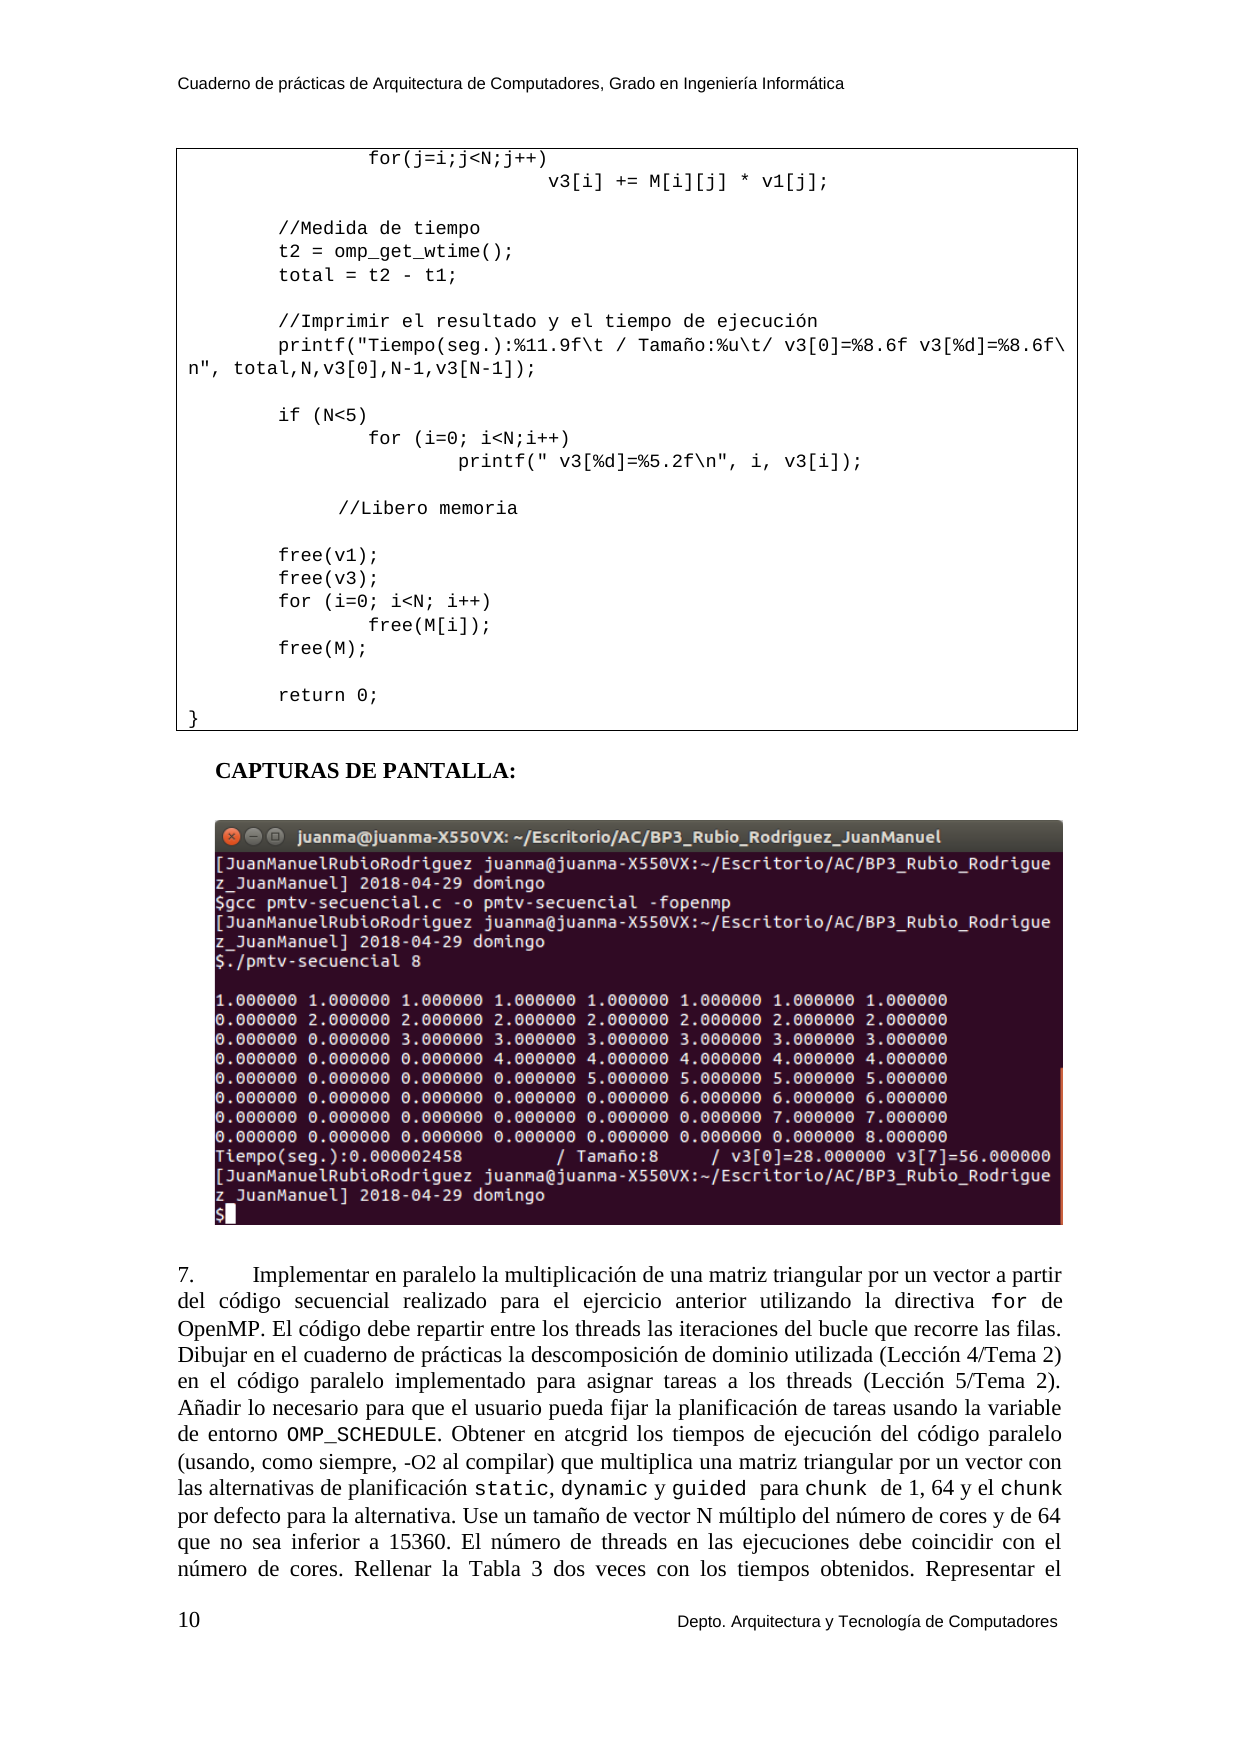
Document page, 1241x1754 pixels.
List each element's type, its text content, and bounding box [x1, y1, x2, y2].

list Implementar en paralelo la multiplicación de una matriz triangular por un vector a partir del código secuencial realizado para el ejercicio anterior utilizando la directiva for de OpenMP. El código debe repartir entre los threads las iteraciones del bucle que recorre las filas. Dibujar en el cuaderno de prácticas la descomposición de dominio utilizada (Lección 4/Tema 2) en el código paralelo implementado para asignar tareas a los threads (Lección 5/Tema 2). Añadir lo necesario para que el usuario pueda fijar la planificación de tareas usando la variable de entorno OMP_SCHEDULE. Obtener en atcgrid los tiempos de ejecución del código paralelo (usando, como siempre, -O2 al compilar) que multiplica una matriz triangular por un vector con las alternativas de planificación static, dynamic y guided para chunk de 1, 64 y el chunk por defecto para la alternativa. Use un tamaño de vector N múltiplo del número de cores y de 64 que no sea inferior a 15360. El número de threads en las ejecuciones debe coincidir con el número de cores. Rellenar la Tabla 3 dos veces con los tiempos obtenidos. Representar el [177, 1261, 1063, 1581]
picture [214, 820, 1063, 1225]
table_header for(j=i;j<N;j++) v3[i] += M[i][j] * v1[j]; //Medida de tiempo t2 = omp_get_wtime(); total = t2 - t1; //Imprimir el resultado y el tiempo de ejecución printf("Tiempo(seg.):%11.9f\t / Tamaño:%u\t/ v3[0]=%8.6f v3[%d]=%8.6f\n", total,N,v3[0],N-1,v3[N-1]); if (N<5) for (i=0; i<N;i++) printf(" v3[%d]=%5.2f\n", i, v3[i]); //Libero memoria free(v1); free(v3); for (i=0; i<N; i++) free(M[i]); free(M); return 0; } [177, 149, 1077, 730]
text CAPTURAS DE PANTALLA: [215, 757, 1063, 784]
